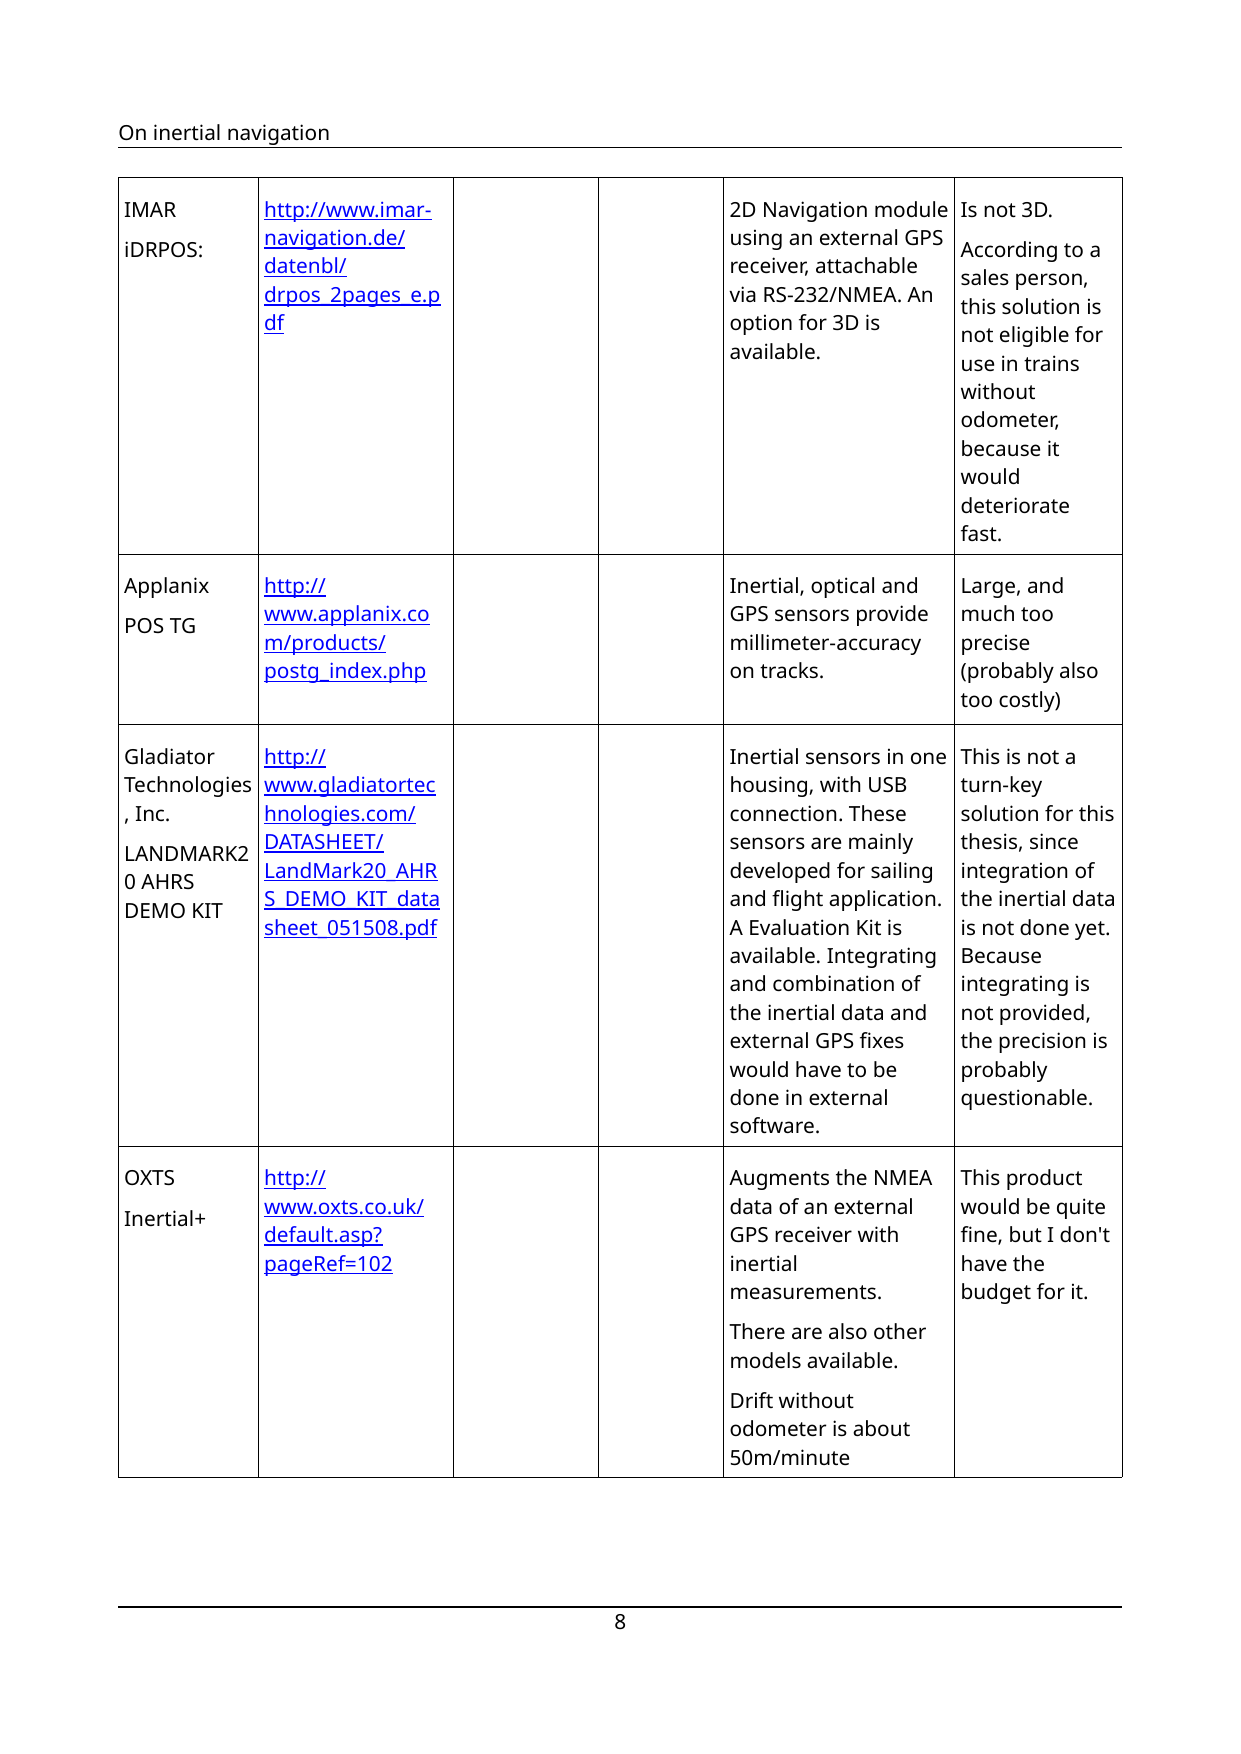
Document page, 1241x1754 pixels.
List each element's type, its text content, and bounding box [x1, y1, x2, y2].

table_cell http://www.imar-navigation.de/datenbl/drpos_2pages_e.pdf [259, 178, 453, 553]
table_cell http://www.applanix.com/products/postg_index.php [259, 555, 453, 724]
table_cell Inertial sensors in one housing, with USB connection. These sensors are mainly developed for sailing and flight application. A Evaluation Kit is available. Integrating and combination of the inertial data and external GPS fixes would have to be done in external software. [724, 725, 954, 1146]
table_cell http://www.gladiatortechnologies.com/DATASHEET/LandMark20_AHRS_DEMO_KIT_datasheet_051508.pdf [259, 725, 453, 1146]
table_cell Is not 3D. According to a sales person, this solution is not eligible for use in trains without odometer, because it would deteriorate fast. [955, 178, 1122, 553]
table_cell OXTS Inertial+ [119, 1147, 258, 1477]
table_cell [454, 178, 598, 553]
table_cell [454, 725, 598, 1146]
table_cell [454, 555, 598, 724]
table_cell This product would be quite fine, but I don't have the budget for it. [955, 1147, 1122, 1477]
table_cell Inertial, optical and GPS sensors provide millimeter-accuracy on tracks. [724, 555, 954, 724]
table_cell This is not a turn-key solution for this thesis, since integration of the inertial data is not done yet. Because integrating is not provided, the precision is probably questionable. [955, 725, 1122, 1146]
table_cell [599, 178, 723, 553]
table_cell Large, and much too precise (probably also too costly) [955, 555, 1122, 724]
table_cell 2D Navigation module using an external GPS receiver, attachable via RS-232/NMEA. An option for 3D is available. [724, 178, 954, 553]
table_cell Applanix POS TG [119, 555, 258, 724]
table_cell http://www.oxts.co.uk/default.asp?pageRef=102 [259, 1147, 453, 1477]
table_cell Augments the NMEA data of an external GPS receiver with inertial measurements. There are also other models available. Drift without odometer is about 50m/minute [724, 1147, 954, 1477]
table_cell [599, 725, 723, 1146]
table_cell [599, 555, 723, 724]
table_cell IMAR iDRPOS: [119, 178, 258, 553]
table_cell [599, 1147, 723, 1477]
table_cell Gladiator Technologies, Inc. LANDMARK20 AHRS DEMO KIT [119, 725, 258, 1146]
table_cell [454, 1147, 598, 1477]
